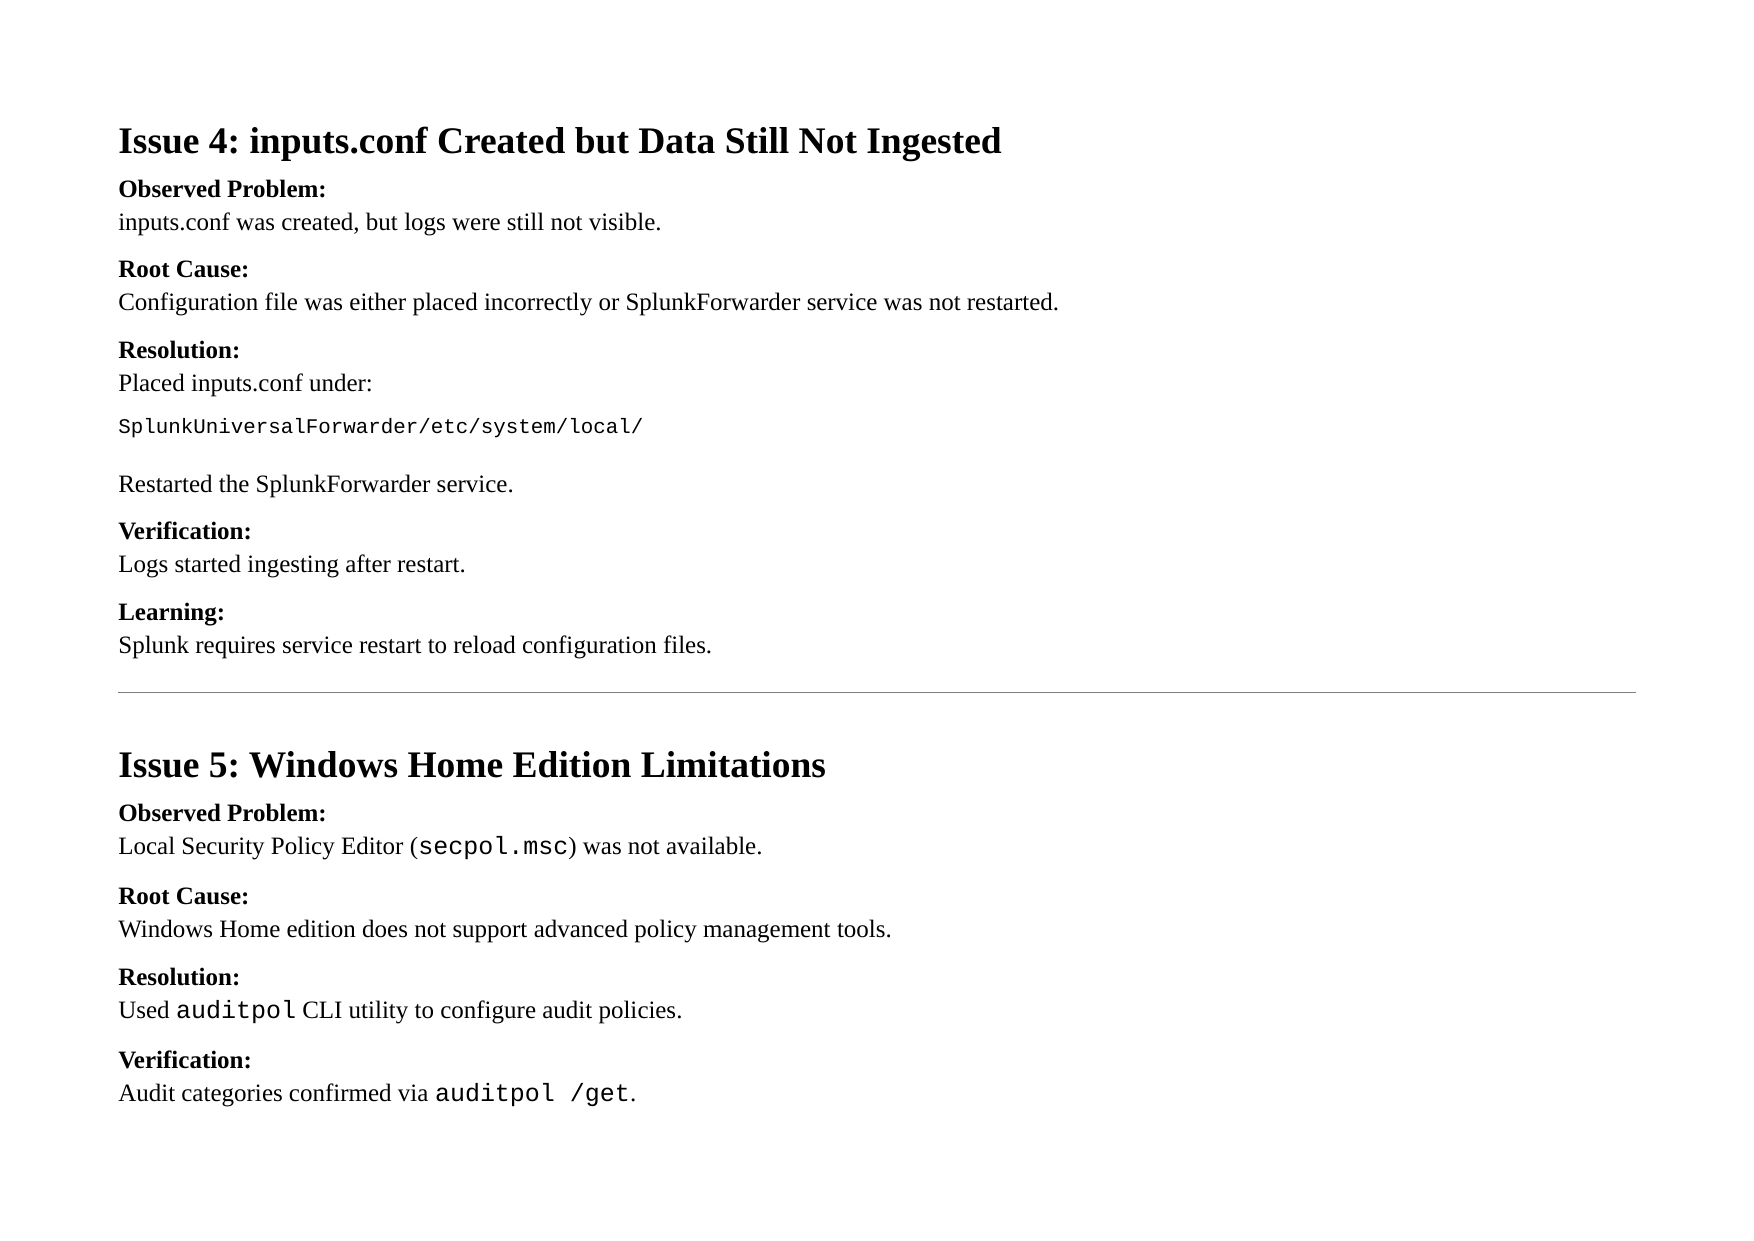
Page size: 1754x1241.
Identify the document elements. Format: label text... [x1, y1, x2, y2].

subtitle Issue 4: inputs.conf Created but Data Still Not Ingested [118, 118, 1636, 161]
text Verification: Audit categories confirmed via auditpol /get. [118, 1045, 1636, 1109]
text Resolution: Used auditpol CLI utility to configure audit policies. [118, 962, 1636, 1026]
text Root Cause: Windows Home edition does not support advanced policy management tools. [118, 881, 1636, 943]
text SplunkUniversalForwarder/etc/system/local/ [118, 416, 1636, 439]
text Restarted the SplunkForwarder service. [118, 469, 1636, 497]
text Resolution: Placed inputs.conf under: [118, 335, 1636, 397]
text Observed Problem: Local Security Policy Editor (secpol.msc) was not available. [118, 798, 1636, 862]
text Learning: Splunk requires service restart to reload configuration files. [118, 597, 1636, 659]
text Observed Problem: inputs.conf was created, but logs were still not visible. [118, 174, 1636, 236]
text Verification: Logs started ingesting after restart. [118, 516, 1636, 578]
subtitle Issue 5: Windows Home Edition Limitations [118, 743, 1636, 786]
text Root Cause: Configuration file was either placed incorrectly or SplunkForwarder service was not restarted. [118, 254, 1636, 316]
